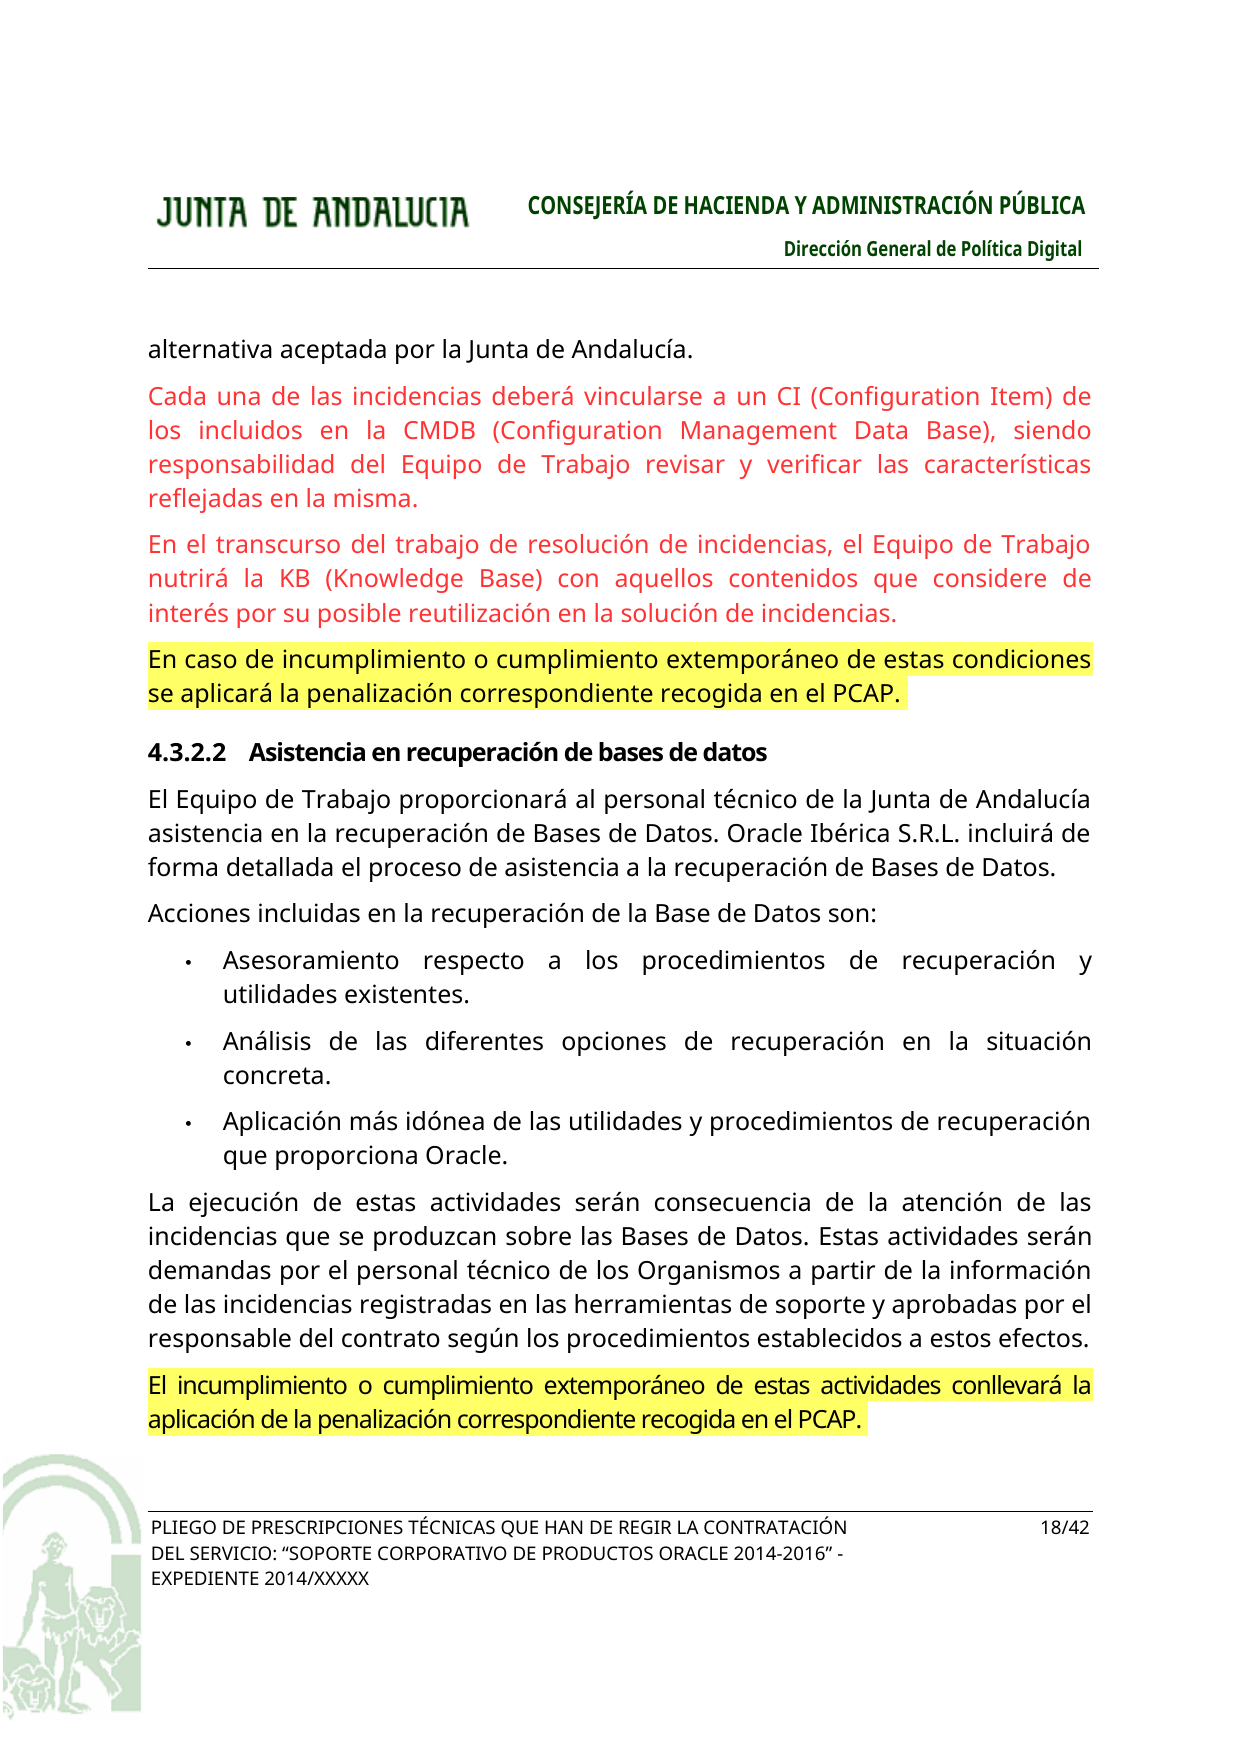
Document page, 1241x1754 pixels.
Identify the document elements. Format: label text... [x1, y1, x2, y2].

list Aplicación más idónea de las utilidades y procedimientos de recuperación que proporciona Oracle. [185, 1104, 1093, 1172]
text La ejecución de estas actividades serán consecuencia de la atención de las incidencias que se produzcan sobre las Bases de Datos. Estas actividades serán demandas por el personal técnico de los Organismos a partir de la información de las incidencias registradas en las herramientas de soporte y aprobadas por el responsable del contrato según los procedimientos establecidos a estos efectos. [148, 1184, 1093, 1355]
subtitle Asistencia en recuperación de bases de datos [148, 735, 1093, 769]
list Asesoramiento respecto a los procedimientos de recuperación y utilidades existentes. [185, 943, 1093, 1011]
text El incumplimiento o cumplimiento extemporáneo de estas actividades conllevará la aplicación de la penalización correspondiente recogida en el PCAP. [148, 1367, 1093, 1436]
text En el transcurso del trabajo de resolución de incidencias, el Equipo de Trabajo nutrirá la KB (Knowledge Base) con aquellos contenidos que considere de interés por su posible reutilización en la solución de incidencias. [148, 527, 1093, 629]
text El Equipo de Trabajo proporcionará al personal técnico de la Junta de Andalucía asistencia en la recuperación de Bases de Datos. Oracle Ibérica S.R.L. incluirá de forma detallada el proceso de asistencia a la recuperación de Bases de Datos. [148, 781, 1093, 884]
text Cada una de las incidencias deberá vincularse a un CI (Configuration Item) de los incluidos en la CMDB (Configuration Management Data Base), siendo responsabilidad del Equipo de Trabajo revisar y verificar las características reflejadas en la misma. [148, 378, 1093, 514]
text En caso de incumplimiento o cumplimiento extemporáneo de estas condiciones se aplicará la penalización correspondiente recogida en el PCAP. [148, 642, 1093, 710]
text alternativa aceptada por la Junta de Andalucía. [148, 332, 1093, 366]
text Acciones incluidas en la recuperación de la Base de Datos son: [148, 896, 1093, 930]
picture [156, 197, 471, 229]
picture [2, 1454, 144, 1722]
list Análisis de las diferentes opciones de recuperación en la situación concreta. [185, 1023, 1093, 1091]
